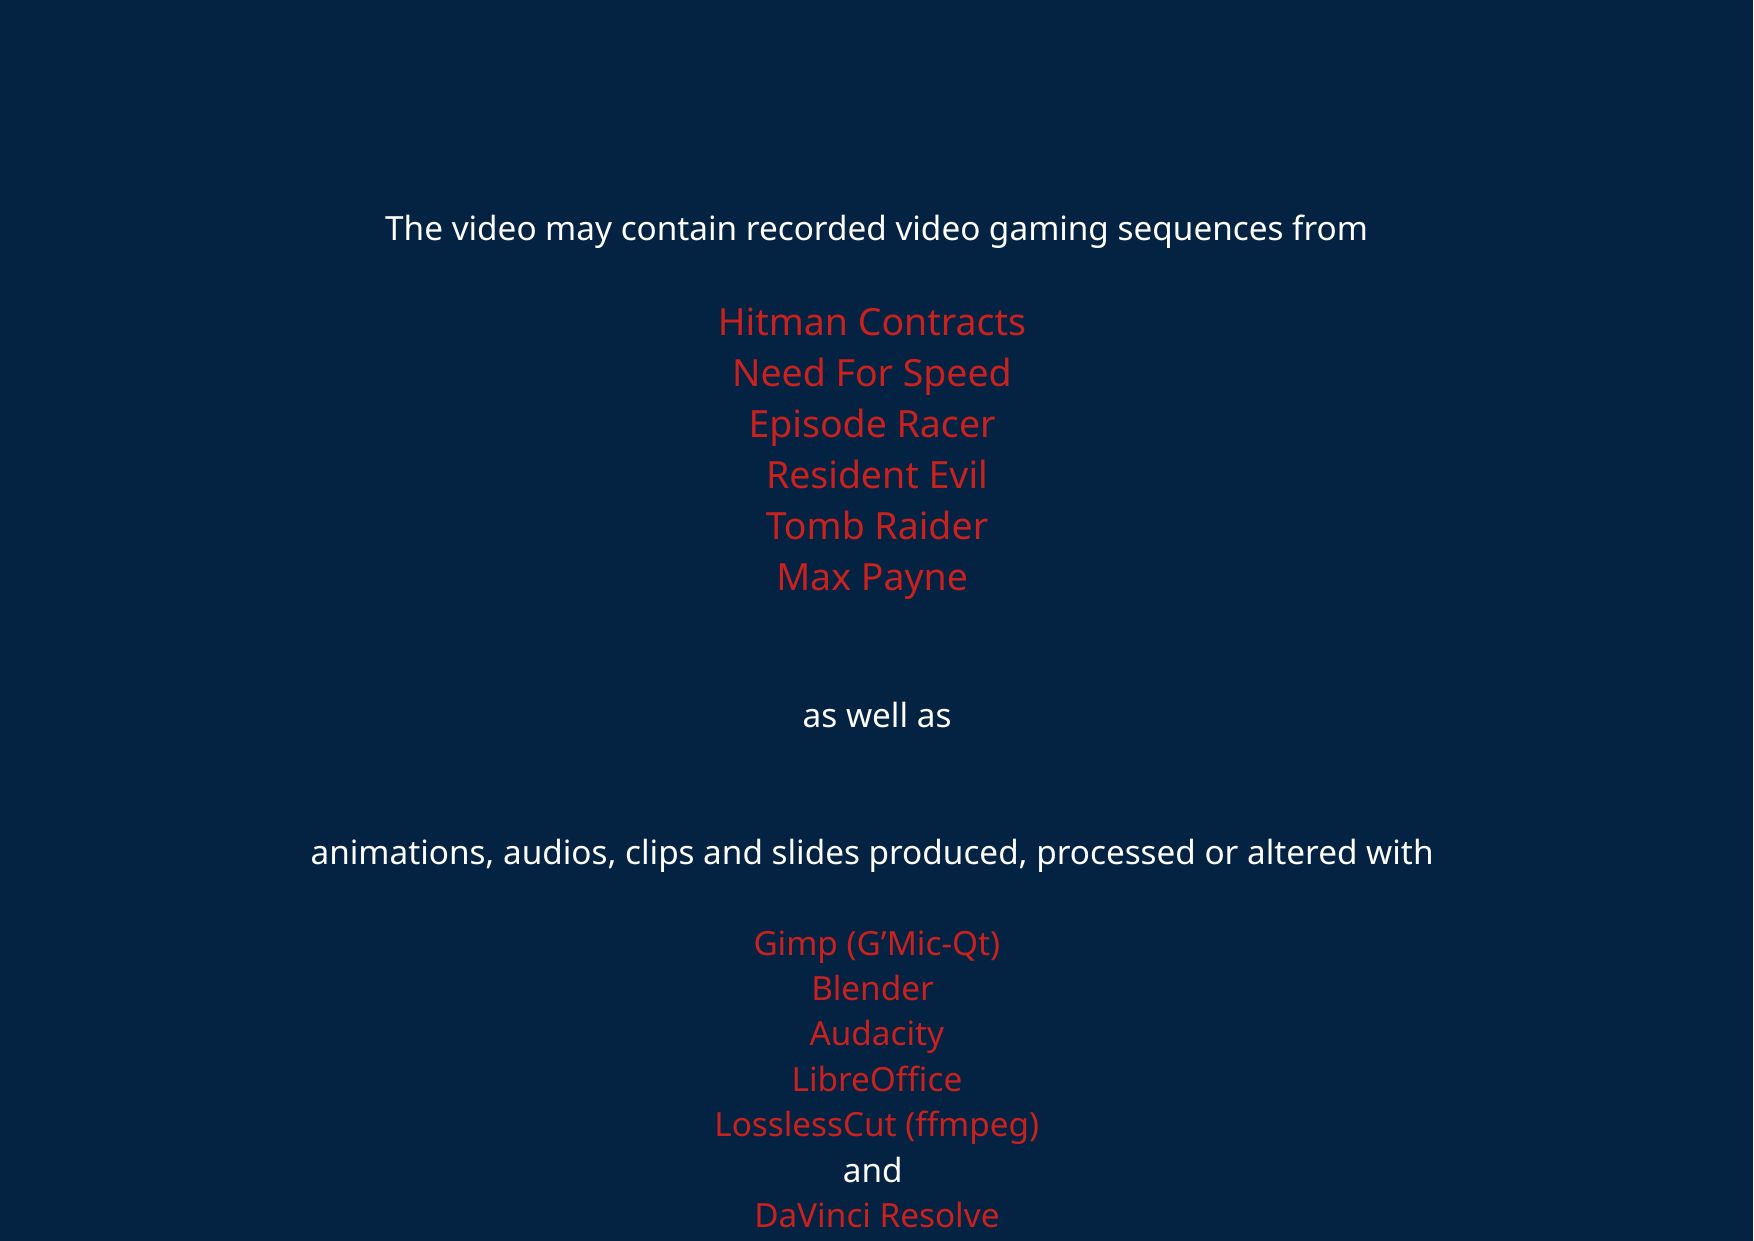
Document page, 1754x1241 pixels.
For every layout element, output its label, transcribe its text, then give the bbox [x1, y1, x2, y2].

text Max Payne [0, 550, 1753, 601]
text Blender [0, 965, 1753, 1010]
text Episode Racer [0, 397, 1753, 448]
text animations, audios, clips and slides produced, processed or altered with [0, 828, 1753, 874]
text Tomb Raider [0, 499, 1753, 550]
text The video may contain recorded video gaming sequences from [0, 204, 1753, 250]
text and [0, 1146, 1753, 1192]
text LibreOffice [0, 1056, 1753, 1101]
text Need For Speed [0, 346, 1753, 397]
text Hitman Contracts [0, 295, 1753, 346]
text as well as [0, 692, 1753, 738]
text LosslessCut (ffmpeg) [0, 1101, 1753, 1146]
text Audacity [0, 1010, 1753, 1056]
text Gimp (G’Mic-Qt) [0, 919, 1753, 965]
text Resident Evil [0, 448, 1753, 499]
text DaVinci Resolve [0, 1192, 1753, 1237]
